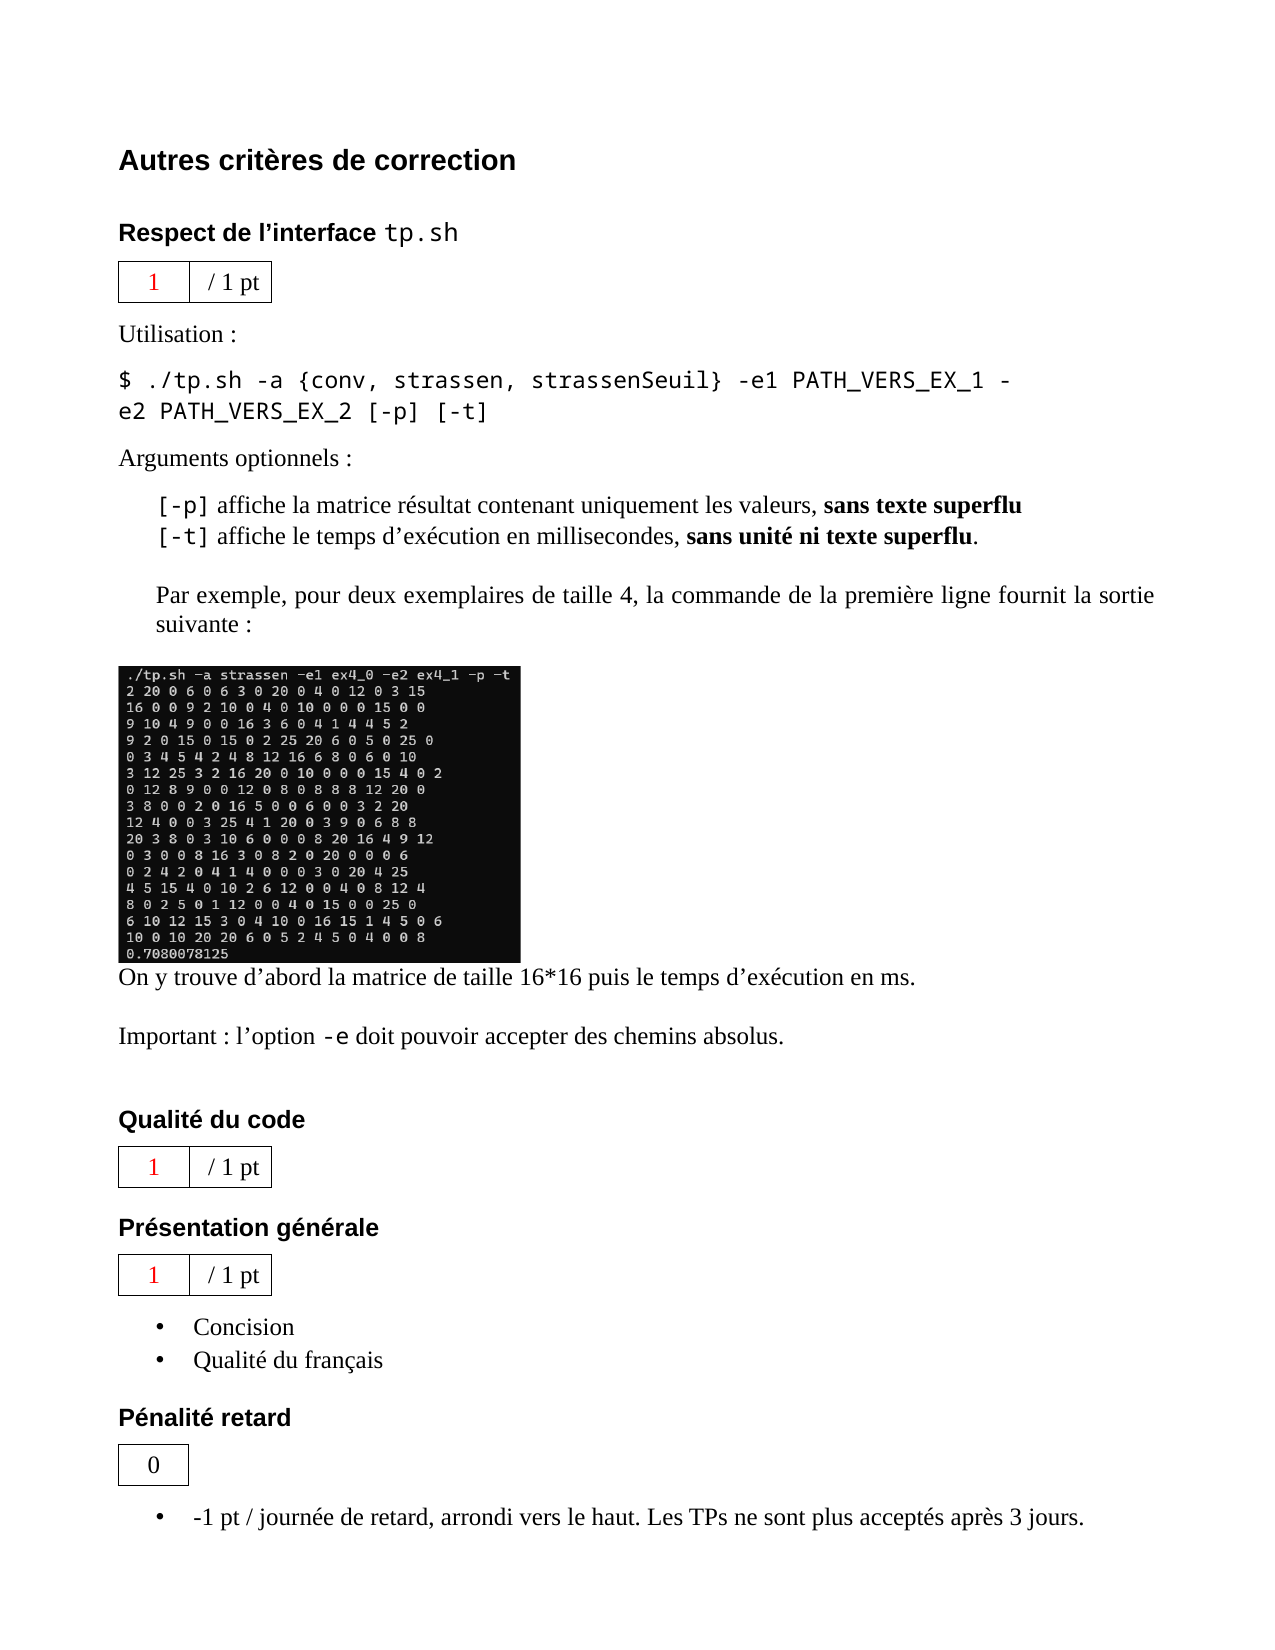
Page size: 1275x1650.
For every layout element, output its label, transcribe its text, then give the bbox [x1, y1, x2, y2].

list Concision [156, 1312, 1157, 1340]
subtitle Pénalité retard [118, 1403, 1157, 1431]
subtitle Présentation générale [118, 1212, 1157, 1241]
list Qualité du français [156, 1345, 1157, 1373]
list -1 pt / journée de retard, arrondi vers le haut. Les TPs ne sont plus acceptés après 3 jours. [156, 1502, 1157, 1531]
text [-t] affiche le temps d’exécution en millisecondes, sans unité ni texte superflu. [156, 520, 1157, 551]
table_header / 1 pt [190, 1255, 271, 1294]
text $ ./tp.sh -a {conv, strassen, strassenSeuil} -e1 PATH_VERS_EX_1 -e2 PATH_VERS_EX_2 [-p] [-t] [118, 364, 1157, 427]
table_header / 1 pt [190, 262, 271, 301]
subtitle Qualité du code [118, 1105, 1157, 1134]
text On y trouve d’abord la matrice de taille 16*16 puis le temps d’exécution en ms. [118, 962, 1157, 991]
text Arguments optionnels : [118, 443, 1157, 472]
table_header 0 [119, 1445, 188, 1485]
table_header 1 [119, 1255, 189, 1294]
subtitle Autres critères de correction [118, 143, 1157, 177]
text Important : l’option -e doit pouvoir accepter des chemins absolus. [118, 1020, 1157, 1051]
subtitle Respect de l’interface tp.sh [118, 214, 1157, 248]
table_header / 1 pt [190, 1147, 271, 1187]
table_header 1 [119, 1147, 189, 1187]
text Par exemple, pour deux exemplaires de taille 4, la commande de la première ligne fournit la sortie suivante : [156, 580, 1157, 637]
text [-p] affiche la matrice résultat contenant uniquement les valeurs, sans texte superflu [156, 489, 1157, 520]
table_header 1 [119, 262, 189, 301]
text Utilisation : [118, 319, 1157, 347]
